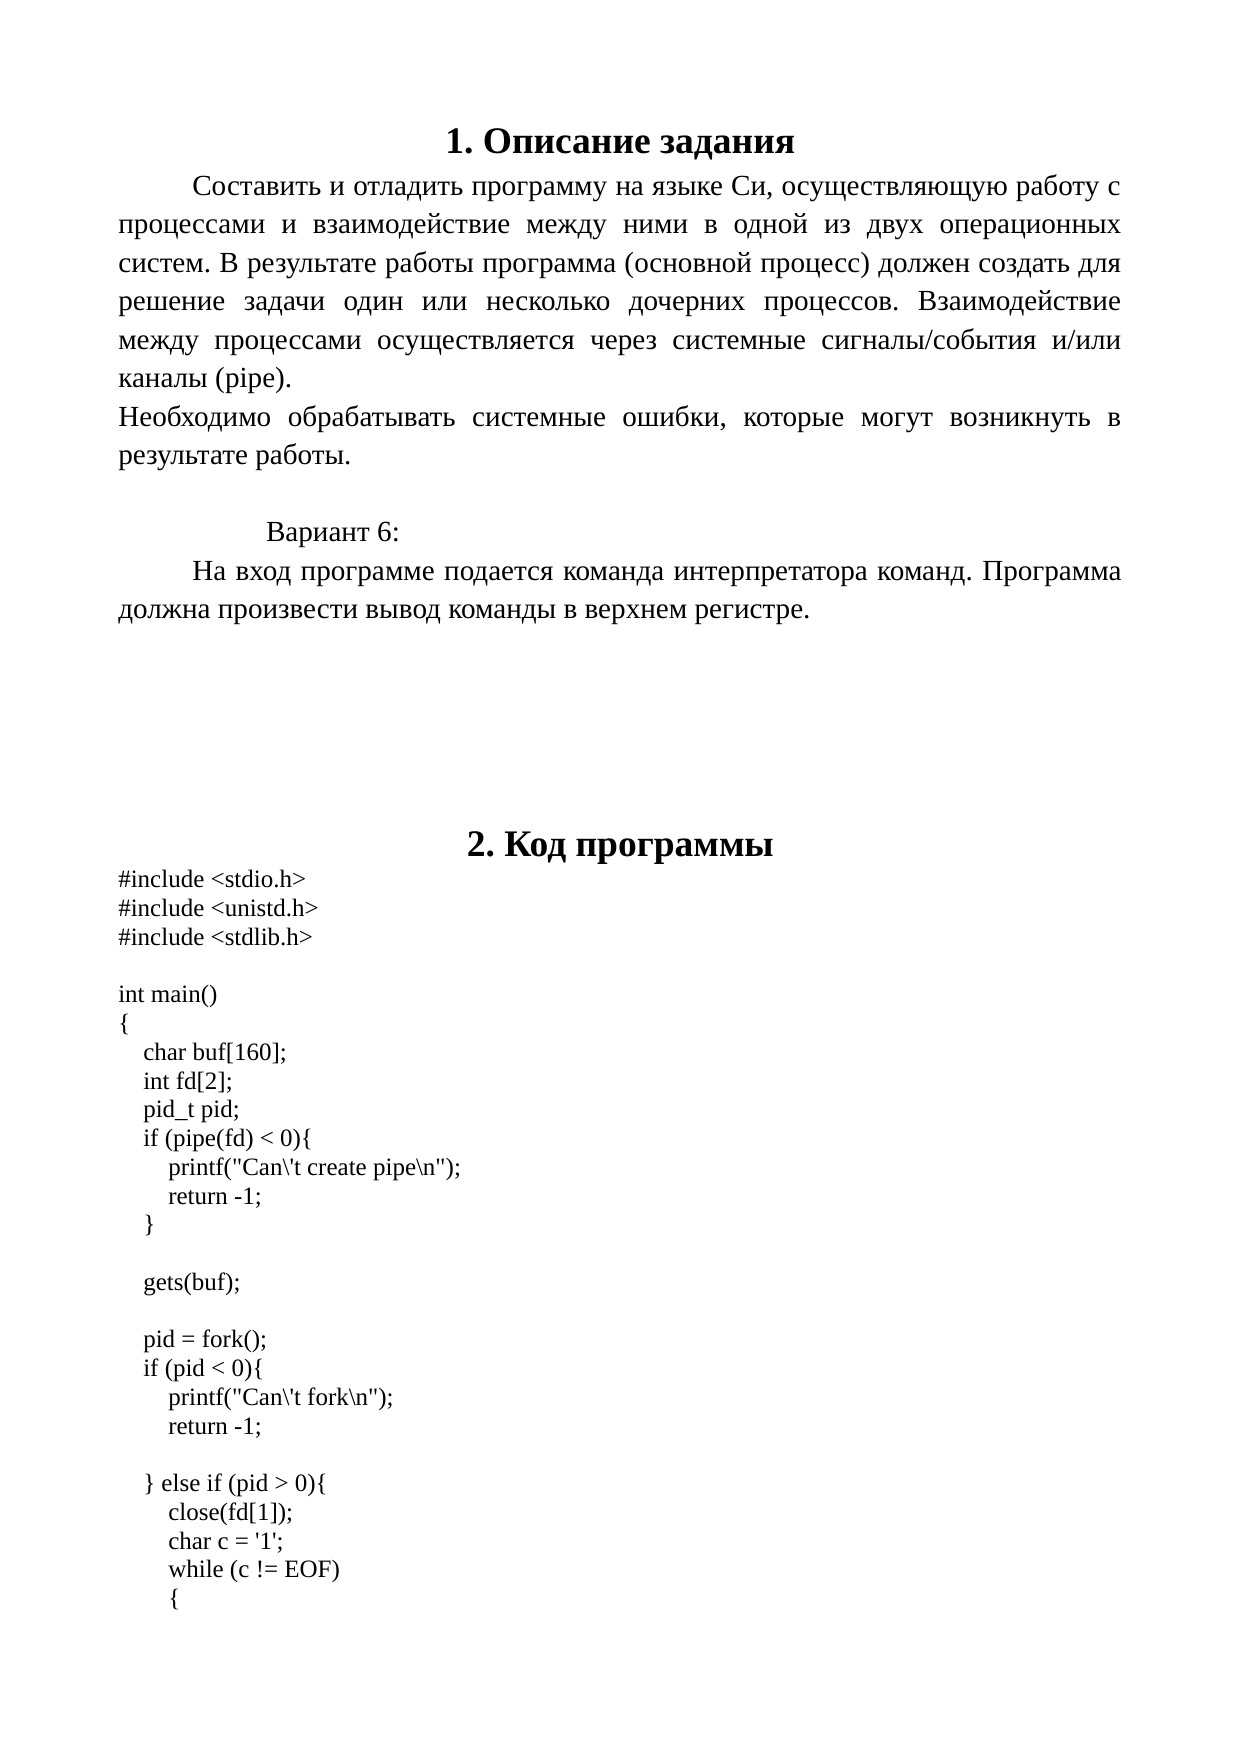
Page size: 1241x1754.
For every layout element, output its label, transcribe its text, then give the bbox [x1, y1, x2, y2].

text pid = fork(); [118, 1324, 1122, 1353]
text 1. Описание задания [118, 118, 1122, 161]
text printf("Can\'t fork\n"); [118, 1382, 1122, 1411]
text char buf[160]; [118, 1037, 1122, 1066]
text close(fd[1]); [118, 1497, 1122, 1526]
text Вариант 6: [118, 514, 1122, 548]
text { [118, 1008, 1122, 1037]
text #include <unistd.h> [118, 893, 1122, 922]
text if (pid < 0){ [118, 1353, 1122, 1382]
text while (c != EOF) [118, 1554, 1122, 1583]
text На вход программе подается команда интерпретатора команд. Программа должна произвести вывод команды в верхнем регистре. [118, 553, 1122, 625]
text int fd[2]; [118, 1066, 1122, 1094]
text gets(buf); [118, 1267, 1122, 1296]
text #include <stdio.h> [118, 864, 1122, 893]
text printf("Can\'t create pipe\n"); [118, 1152, 1122, 1181]
text Составить и отладить программу на языке Си, осуществляющую работу с процессами и взаимодействие между ними в одной из двух операционных систем. В результате работы программа (основной процесс) должен создать для решение задачи один или несколько дочерних процессов. Взаимодействие между процессами осуществляется через системные сигналы/события и/или каналы (pipe). [118, 168, 1122, 394]
text return -1; [118, 1411, 1122, 1439]
text return -1; [118, 1181, 1122, 1209]
text } [118, 1209, 1122, 1238]
text int main() [118, 979, 1122, 1008]
text 2. Код программы [118, 821, 1122, 864]
text #include <stdlib.h> [118, 922, 1122, 951]
text pid_t pid; [118, 1094, 1122, 1123]
text } else if (pid > 0){ [118, 1468, 1122, 1497]
text { [118, 1583, 1122, 1612]
text Необходимо обрабатывать системные ошибки, которые могут возникнуть в результате работы. [118, 399, 1122, 471]
text char c = '1'; [118, 1526, 1122, 1554]
text if (pipe(fd) < 0){ [118, 1123, 1122, 1152]
